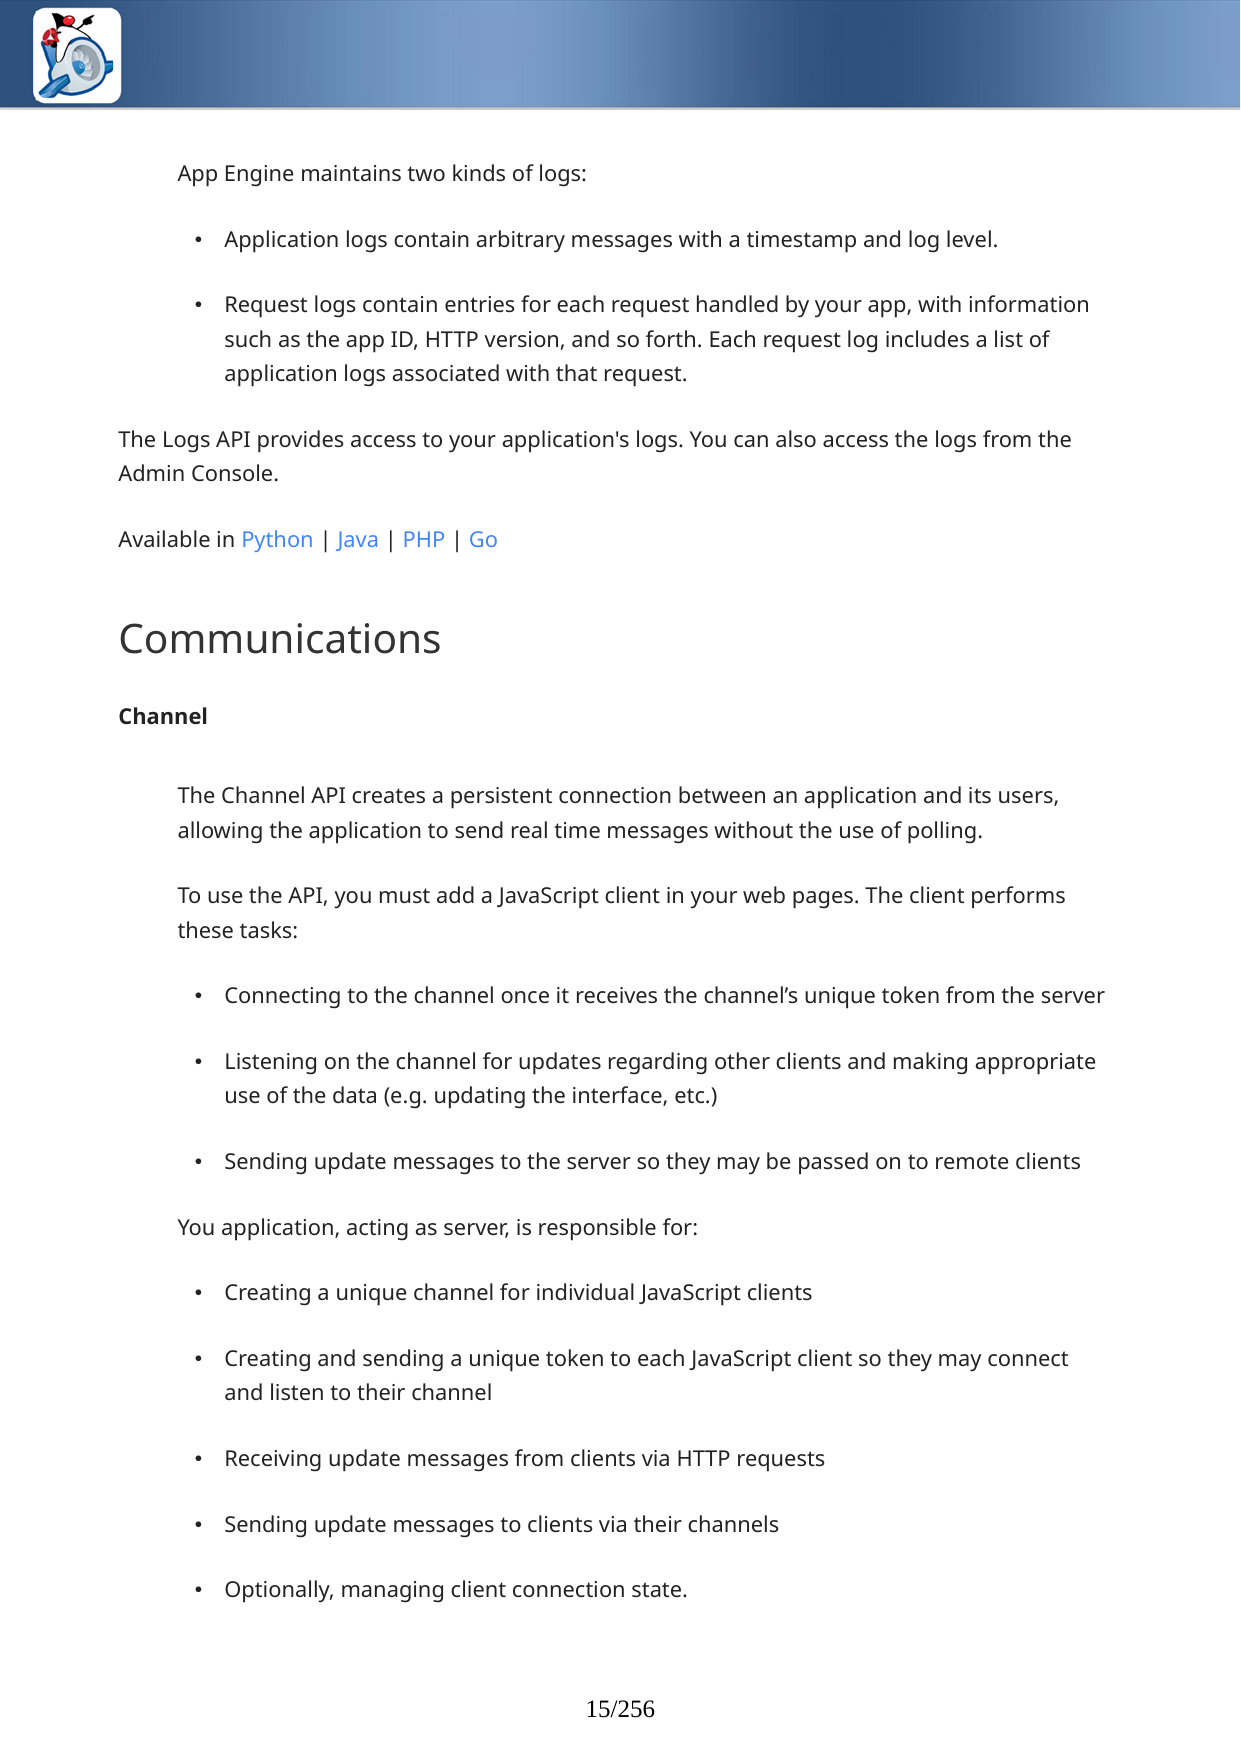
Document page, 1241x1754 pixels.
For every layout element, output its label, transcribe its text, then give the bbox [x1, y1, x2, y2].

subtitle Communications [118, 610, 1122, 665]
list Sending update messages to the server so they may be passed on to remote clients [194, 1141, 1106, 1176]
picture [0, 0, 1241, 110]
list Sending update messages to clients via their channels [194, 1504, 1106, 1538]
list Receiving update messages from clients via HTTP requests [194, 1438, 1106, 1473]
list Connecting to the channel once it receives the channel’s unique token from the server [194, 976, 1106, 1010]
list Request logs contain entries for each request handled by your app, with information such as the app ID, HTTP version, and so forth. Each request log includes a list of application logs associated with that request. [194, 285, 1106, 388]
list Application logs contain arbitrary messages with a timestamp and log level. [194, 219, 1106, 253]
text Available in Python | Java | PHP | Go [118, 519, 1122, 553]
list To use the API, you must add a JavaScript client in your web pages. The client performs these tasks: [177, 876, 1122, 944]
text The Logs API provides access to your application's logs. You can also access the logs from the Admin Console. [118, 419, 1122, 488]
list App Engine maintains two kinds of logs: [177, 153, 1122, 188]
subtitle Channel [118, 696, 1122, 731]
list Creating and sending a unique token to each JavaScript client so they may connect and listen to their channel [194, 1338, 1106, 1407]
list Creating a unique channel for individual JavaScript clients [194, 1273, 1106, 1307]
list The Channel API creates a persistent connection between an application and its users, allowing the application to send real time messages without the use of polling. [177, 776, 1122, 844]
list Optionally, managing client connection state. [194, 1569, 1106, 1604]
list You application, acting as server, is responsible for: [177, 1207, 1122, 1241]
list Listening on the channel for updates regarding other clients and making appropriate use of the data (e.g. updating the interface, etc.) [194, 1041, 1106, 1110]
